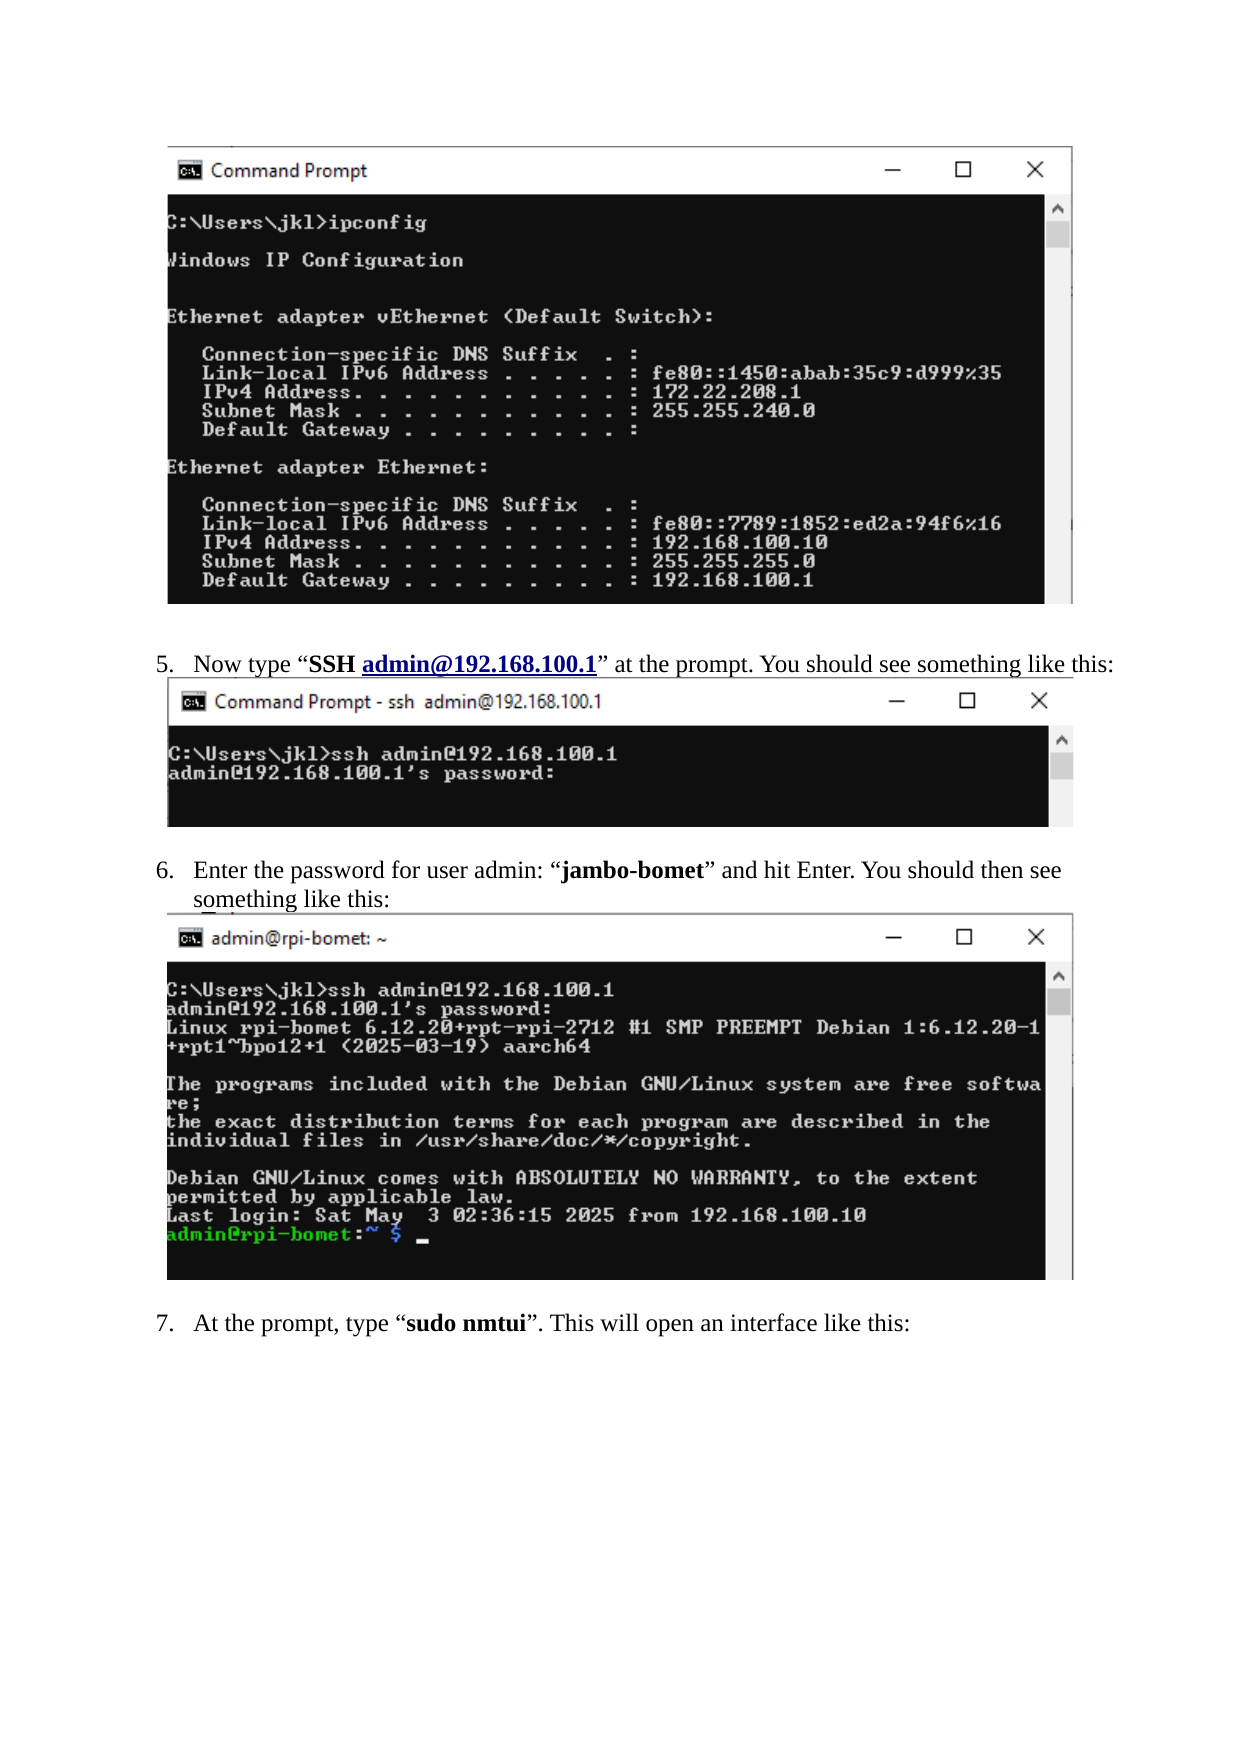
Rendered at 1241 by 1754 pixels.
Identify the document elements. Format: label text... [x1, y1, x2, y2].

picture [167, 146, 1073, 604]
list Enter the password for user admin: “jambo-bomet” and hit Enter. You should then see something like this: [156, 855, 1122, 913]
picture [167, 677, 1074, 827]
list At the prompt, type “sudo nmtui”. This will open an interface like this: [156, 1308, 1122, 1337]
picture [167, 912, 1074, 1280]
list Now type “SSH admin@192.168.100.1” at the prompt. You should see something like this: [156, 649, 1122, 678]
